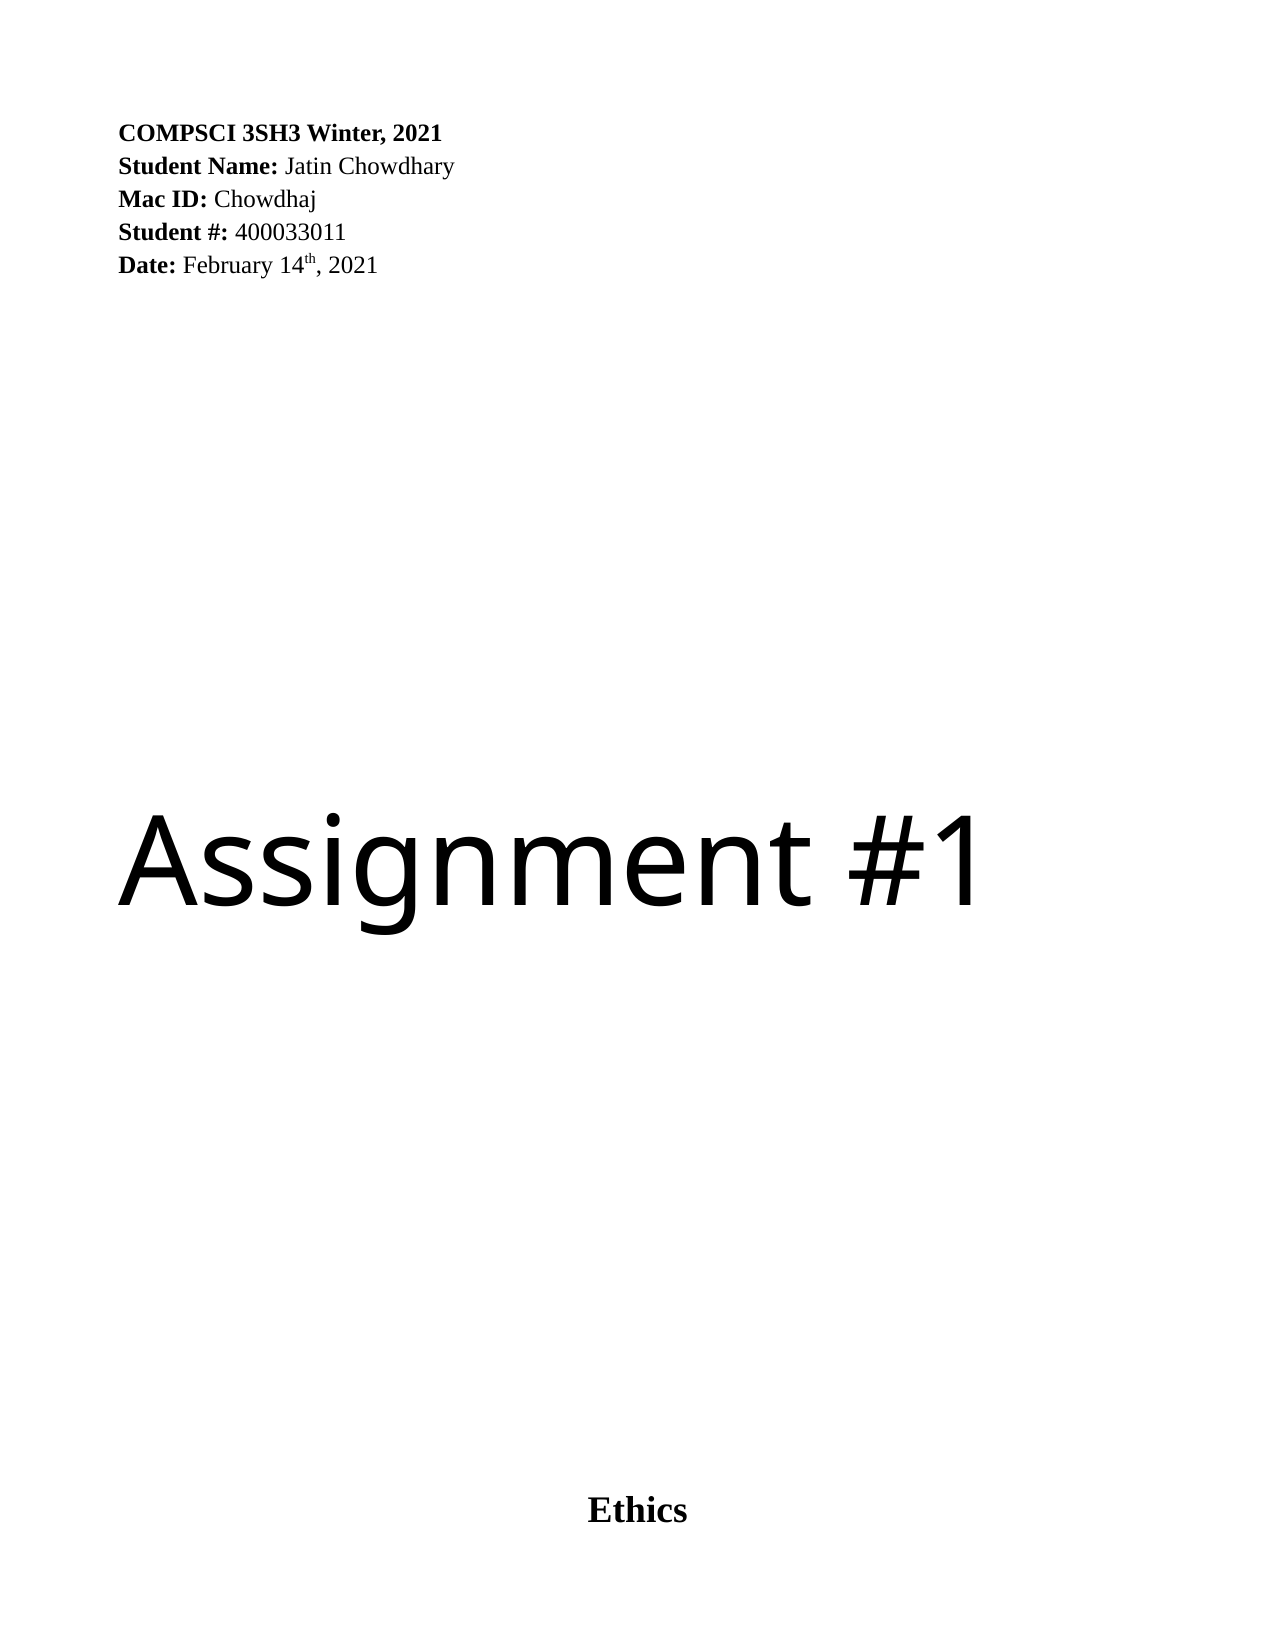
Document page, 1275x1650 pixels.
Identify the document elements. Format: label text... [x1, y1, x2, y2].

text Student #: 400033011 [118, 217, 1157, 246]
text Mac ID: Chowdhaj [118, 184, 1157, 213]
text Assignment #1 [118, 772, 1157, 942]
text COMPSCI 3SH3 Winter, 2021 [118, 118, 1157, 147]
text Date: February 14th, 2021 [118, 250, 1157, 279]
text Student Name: Jatin Chowdhary [118, 151, 1157, 180]
text Ethics [118, 1488, 1157, 1531]
